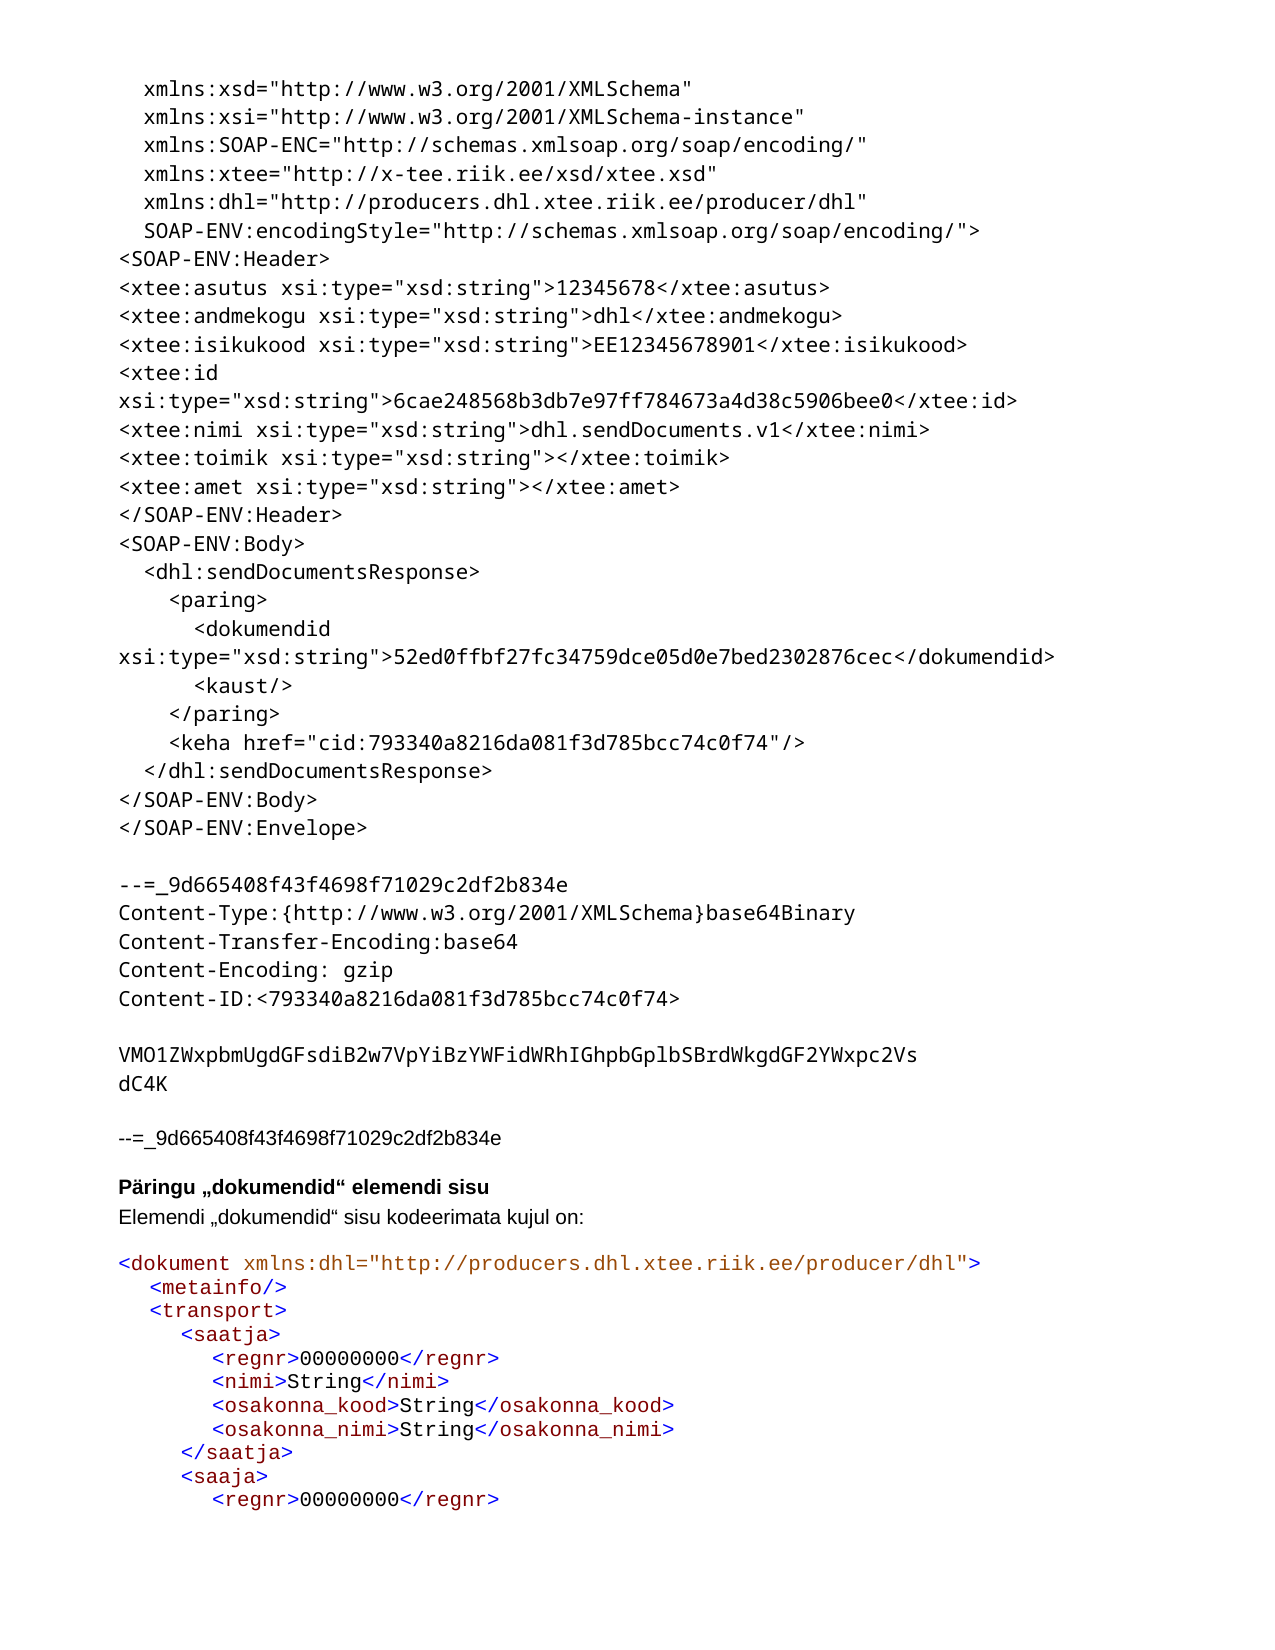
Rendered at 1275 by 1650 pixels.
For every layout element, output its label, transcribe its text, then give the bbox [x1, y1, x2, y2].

text <regnr>00000000</regnr> [118, 1348, 1157, 1371]
text dC4K [118, 1069, 1157, 1097]
text <kaust/> [118, 671, 1157, 699]
text <metainfo/> [118, 1277, 1157, 1300]
text Content-ID:<793340a8216da081f3d785bcc74c0f74> [118, 984, 1157, 1012]
text <osakonna_nimi>String</osakonna_nimi> [118, 1418, 1157, 1442]
subtitle Päringu „dokumendid“ elemendi sisu [118, 1175, 1157, 1199]
text <saaja> [118, 1466, 1157, 1489]
text <xtee:asutus xsi:type="xsd:string">12345678</xtee:asutus> [118, 273, 1157, 301]
text <xtee:toimik xsi:type="xsd:string"></xtee:toimik> [118, 443, 1157, 472]
text </SOAP-ENV:Envelope> [118, 813, 1157, 842]
text <xtee:id [118, 358, 1157, 387]
text <xtee:nimi xsi:type="xsd:string">dhl.sendDocuments.v1</xtee:nimi> [118, 415, 1157, 443]
text <saatja> [118, 1324, 1157, 1348]
text <osakonna_kood>String</osakonna_kood> [118, 1395, 1157, 1418]
text <dokumendid xsi:type="xsd:string">52ed0ffbf27fc34759dce05d0e7bed2302876cec</dokumendid> [118, 614, 1157, 671]
text xmlns:xtee="http://x-tee.riik.ee/xsd/xtee.xsd" [118, 159, 1157, 187]
text <dhl:sendDocumentsResponse> [118, 557, 1157, 586]
text Elemendi „dokumendid“ sisu kodeerimata kujul on: [118, 1205, 1157, 1229]
text <transport> [118, 1300, 1157, 1324]
text xmlns:xsi="http://www.w3.org/2001/XMLSchema-instance" [118, 102, 1157, 131]
text --=_9d665408f43f4698f71029c2df2b834e [118, 1126, 1157, 1150]
text <SOAP-ENV:Header> [118, 244, 1157, 273]
text Content-Encoding: gzip [118, 955, 1157, 984]
text </SOAP-ENV:Header> [118, 500, 1157, 529]
text <regnr>00000000</regnr> [118, 1489, 1157, 1513]
text VMO1ZWxpbmUgdGFsdiB2w7VpYiBzYWFidWRhIGhpbGplbSBrdWkgdGF2YWxpc2Vs [118, 1041, 1157, 1069]
text Content-Transfer-Encoding:base64 [118, 927, 1157, 955]
text xsi:type="xsd:string">6cae248568b3db7e97ff784673a4d38c5906bee0</xtee:id> [118, 387, 1157, 415]
text <paring> [118, 586, 1157, 614]
text <xtee:amet xsi:type="xsd:string"></xtee:amet> [118, 472, 1157, 500]
text <dokument xmlns:dhl="http://producers.dhl.xtee.riik.ee/producer/dhl"> [118, 1253, 1157, 1277]
text </paring> [118, 699, 1157, 728]
text <keha href="cid:793340a8216da081f3d785bcc74c0f74"/> [118, 728, 1157, 756]
text <xtee:andmekogu xsi:type="xsd:string">dhl</xtee:andmekogu> [118, 301, 1157, 330]
text <SOAP-ENV:Body> [118, 529, 1157, 557]
text xmlns:dhl="http://producers.dhl.xtee.riik.ee/producer/dhl" [118, 187, 1157, 216]
text xmlns:SOAP-ENC="http://schemas.xmlsoap.org/soap/encoding/" [118, 131, 1157, 159]
text xmlns:xsd="http://www.w3.org/2001/XMLSchema" [118, 74, 1157, 102]
text </saatja> [118, 1442, 1157, 1466]
text </dhl:sendDocumentsResponse> [118, 756, 1157, 785]
text <nimi>String</nimi> [118, 1371, 1157, 1395]
text SOAP-ENV:encodingStyle="http://schemas.xmlsoap.org/soap/encoding/"> [118, 216, 1157, 244]
text <xtee:isikukood xsi:type="xsd:string">EE12345678901</xtee:isikukood> [118, 330, 1157, 358]
text Content-Type:{http://www.w3.org/2001/XMLSchema}base64Binary [118, 898, 1157, 927]
text </SOAP-ENV:Body> [118, 785, 1157, 813]
text --=_9d665408f43f4698f71029c2df2b834e [118, 870, 1157, 898]
